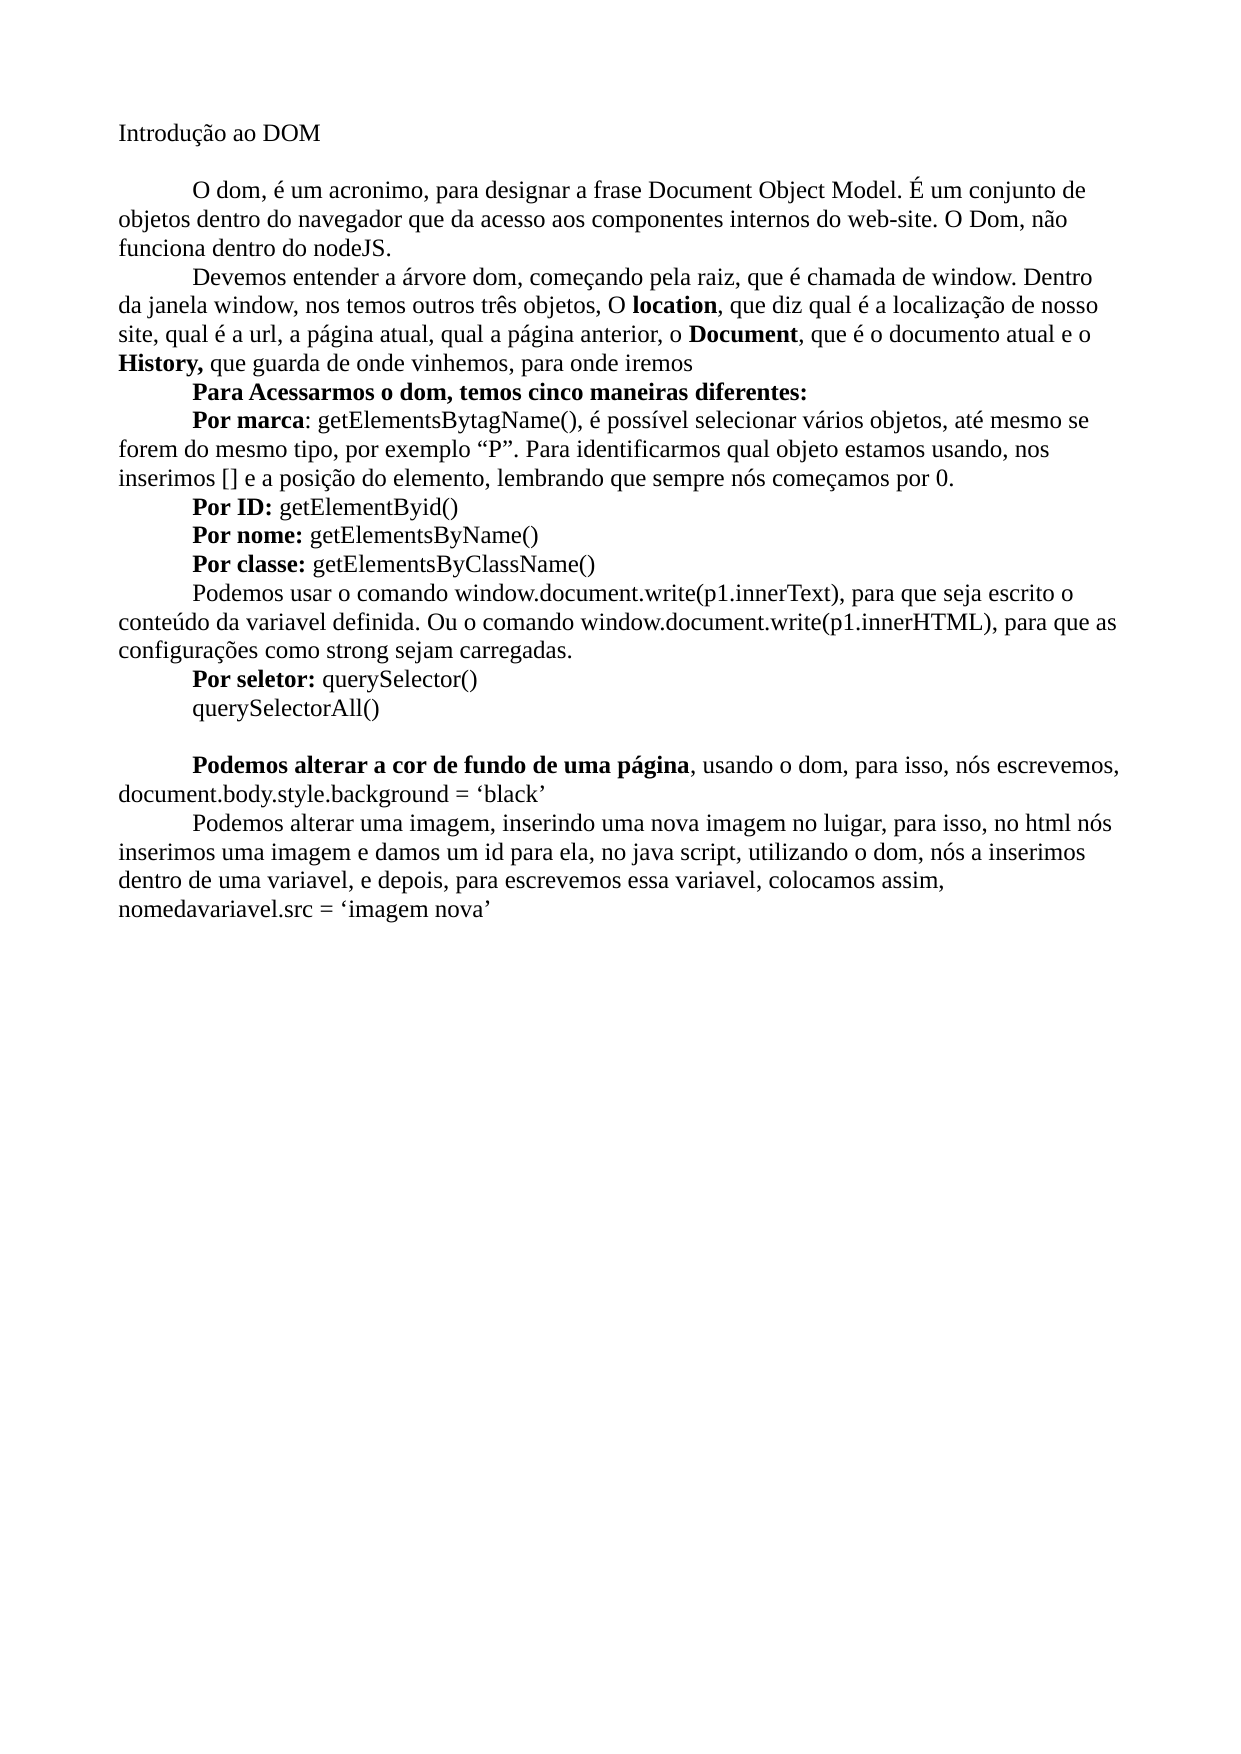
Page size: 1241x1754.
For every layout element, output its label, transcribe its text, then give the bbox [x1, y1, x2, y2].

text Devemos entender a árvore dom, começando pela raiz, que é chamada de window. Dentro da janela window, nos temos outros três objetos, O location, que diz qual é a localização de nosso site, qual é a url, a página atual, qual a página anterior, o Document, que é o documento atual e o History, que guarda de onde vinhemos, para onde iremos [118, 262, 1122, 377]
text O dom, é um acronimo, para designar a frase Document Object Model. É um conjunto de objetos dentro do navegador que da acesso aos componentes internos do web-site. O Dom, não funciona dentro do nodeJS. [118, 176, 1122, 262]
text Podemos alterar a cor de fundo de uma página, usando o dom, para isso, nós escrevemos, document.body.style.background = ‘black’ [118, 751, 1122, 808]
text Por nome: getElementsByName() [118, 521, 1122, 549]
text Introdução ao DOM [118, 118, 1122, 147]
text Por seletor: querySelector() [118, 664, 1122, 693]
text Podemos alterar uma imagem, inserindo uma nova imagem no luigar, para isso, no html nós inserimos uma imagem e damos um id para ela, no java script, utilizando o dom, nós a inserimos dentro de uma variavel, e depois, para escrevemos essa variavel, colocamos assim, nomedavariavel.src = ‘imagem nova’ [118, 808, 1122, 923]
text Por ID: getElementByid() [118, 492, 1122, 521]
text Podemos usar o comando window.document.write(p1.innerText), para que seja escrito o conteúdo da variavel definida. Ou o comando window.document.write(p1.innerHTML), para que as configurações como strong sejam carregadas. [118, 578, 1122, 664]
text querySelectorAll() [118, 693, 1122, 722]
text Por classe: getElementsByClassName() [118, 549, 1122, 578]
text Por marca: getElementsBytagName(), é possível selecionar vários objetos, até mesmo se forem do mesmo tipo, por exemplo “P”. Para identificarmos qual objeto estamos usando, nos inserimos [] e a posição do elemento, lembrando que sempre nós começamos por 0. [118, 406, 1122, 492]
text Para Acessarmos o dom, temos cinco maneiras diferentes: [118, 377, 1122, 406]
